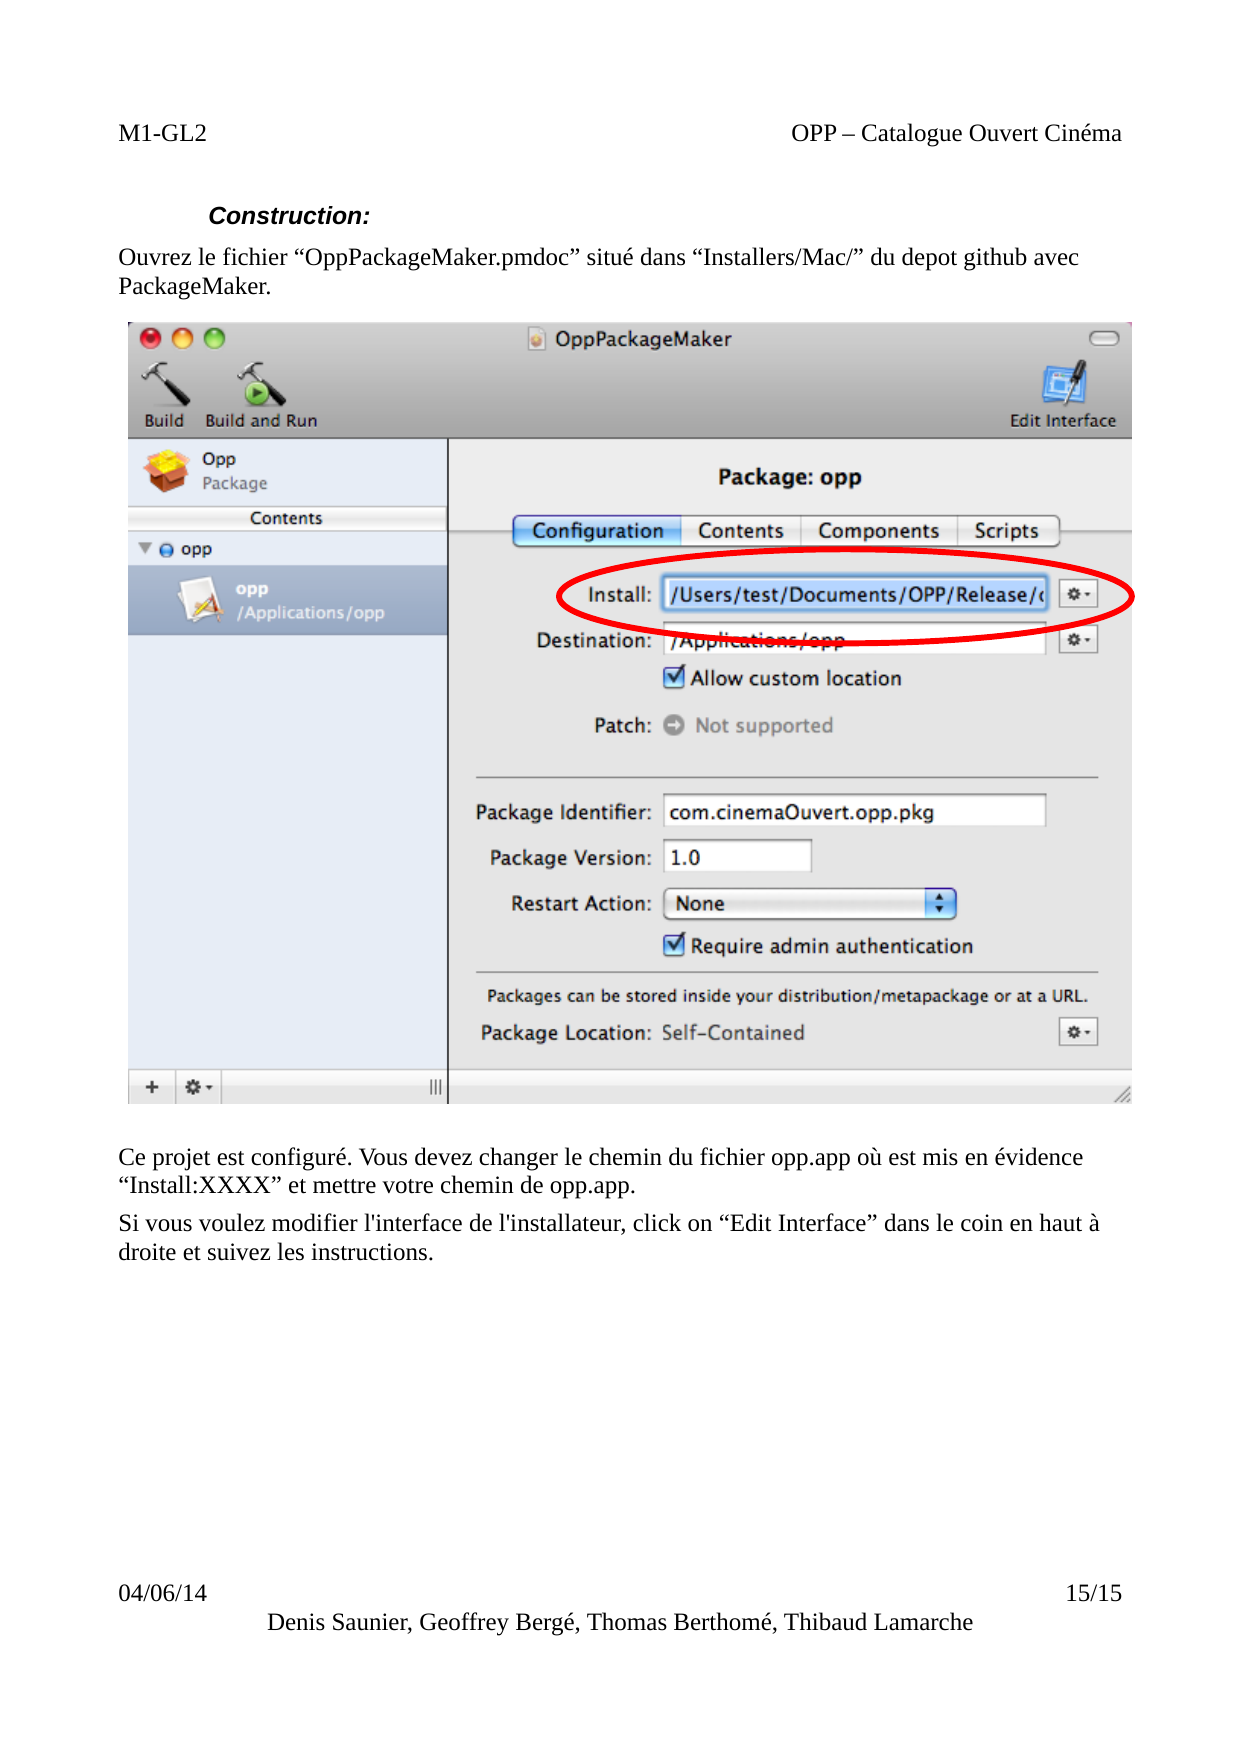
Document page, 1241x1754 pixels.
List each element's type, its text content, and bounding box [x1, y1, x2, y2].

picture [128, 322, 1132, 1104]
text Si vous voulez modifier l'interface de l'installateur, click on “Edit Interface” dans le coin en haut à droite et suivez les instructions. [118, 1208, 1122, 1265]
subtitle Construction: [118, 201, 1122, 230]
picture [563, 553, 1128, 640]
text Ouvrez le fichier “OppPackageMaker.pmdoc” situé dans “Installers/Mac/” du depot github avec PackageMaker. [118, 242, 1122, 300]
text Ce projet est configuré. Vous devez changer le chemin du fichier opp.app où est mis en évidence “Install:XXXX” et mettre votre chemin de opp.app. [118, 1142, 1122, 1199]
